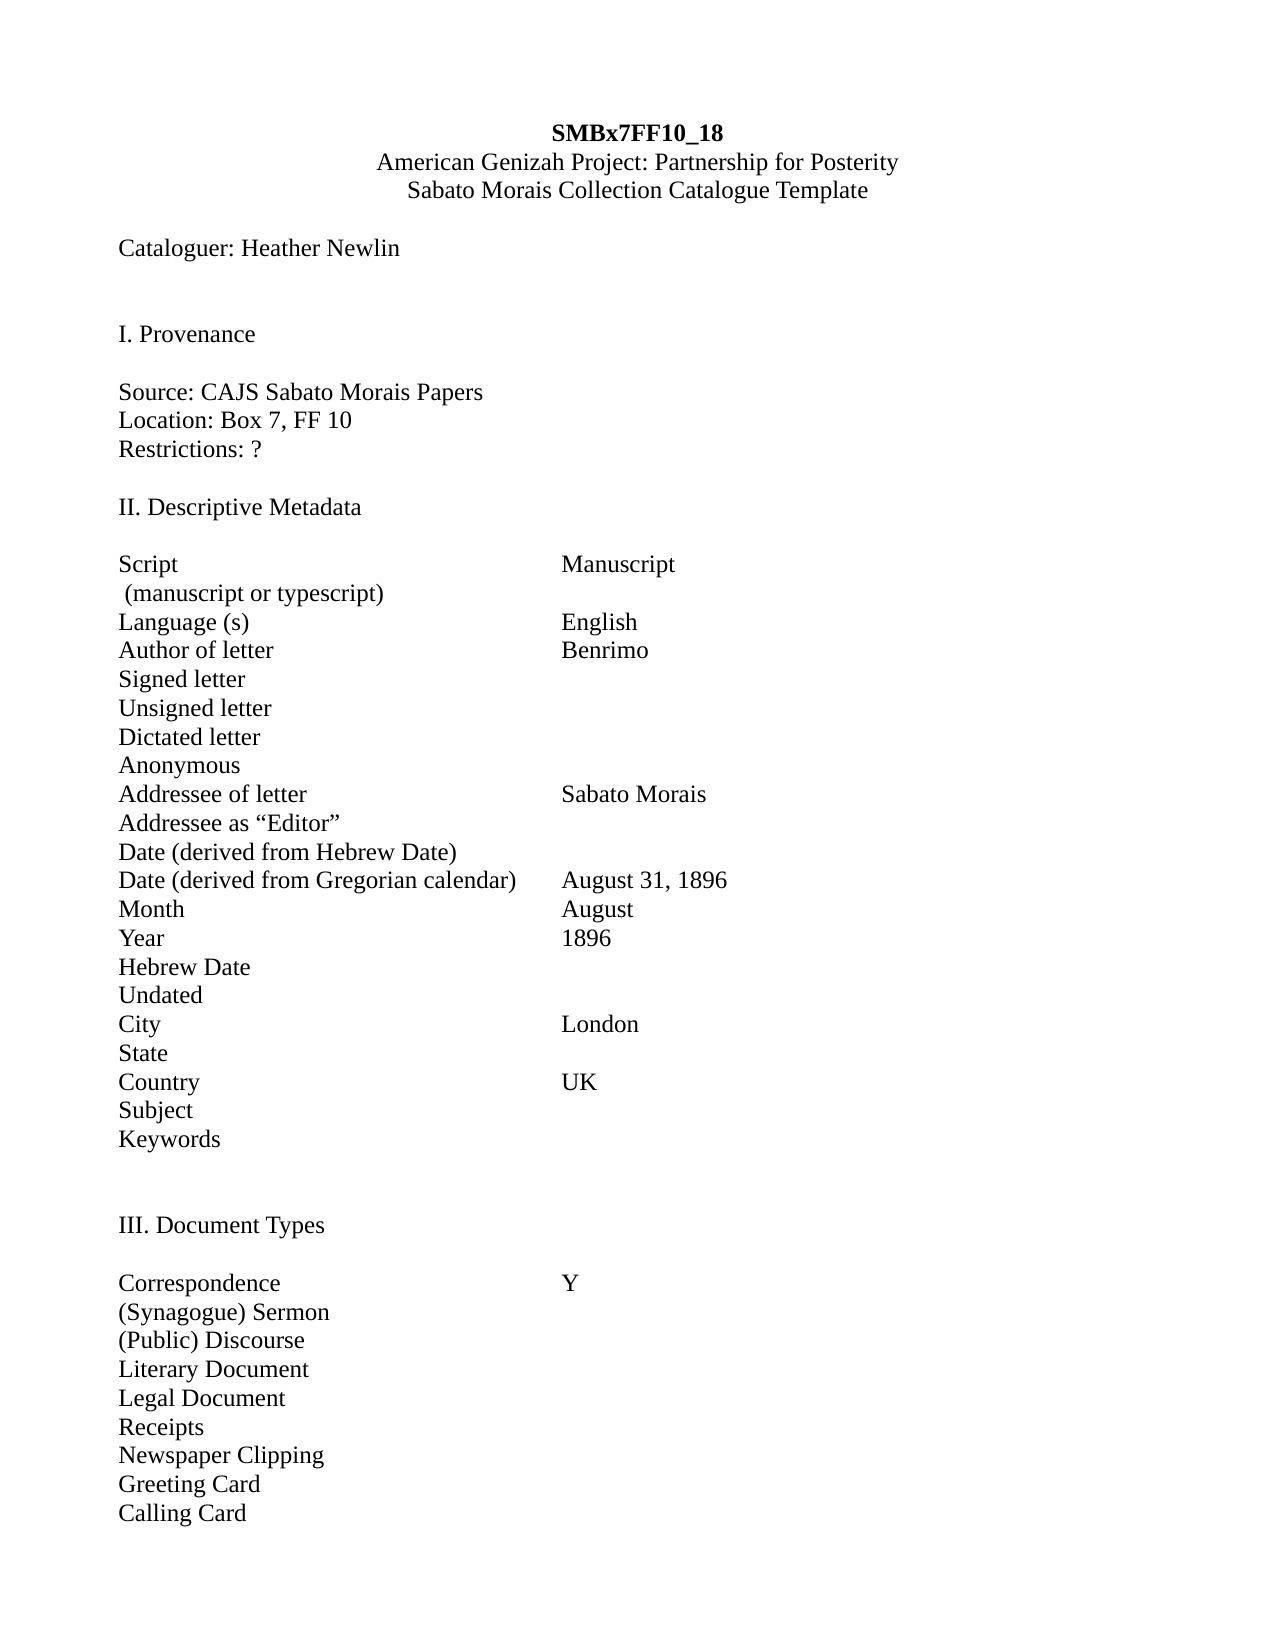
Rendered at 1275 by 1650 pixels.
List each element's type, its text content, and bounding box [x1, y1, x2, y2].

text I. Provenance [118, 319, 1157, 348]
text Author of letter Benrimo [118, 636, 1157, 664]
text Calling Card [118, 1498, 1157, 1527]
text Source: CAJS Sabato Morais Papers [118, 377, 1157, 406]
text Undated [118, 981, 1157, 1009]
text Literary Document [118, 1354, 1157, 1383]
text III. Document Types [118, 1211, 1157, 1239]
text Dictated letter [118, 722, 1157, 751]
text Sabato Morais Collection Catalogue Template [118, 176, 1157, 204]
text Location: Box 7, FF 10 [118, 406, 1157, 434]
text Date (derived from Gregorian calendar) August 31, 1896 [118, 866, 1157, 894]
text City London [118, 1009, 1157, 1038]
text Correspondence Y [118, 1268, 1157, 1297]
text Month August [118, 894, 1157, 923]
text Subject [118, 1096, 1157, 1124]
text Restrictions: ? [118, 434, 1157, 463]
text Year 1896 [118, 923, 1157, 952]
text SMBx7FF10_18 [118, 118, 1157, 147]
text Signed letter [118, 664, 1157, 693]
text Script Manuscript [118, 549, 1157, 578]
text Date (derived from Hebrew Date) [118, 837, 1157, 866]
text Hebrew Date [118, 952, 1157, 981]
text (manuscript or typescript) [118, 578, 1157, 607]
text (Public) Discourse [118, 1326, 1157, 1354]
text II. Descriptive Metadata [118, 492, 1157, 521]
text Addressee of letter Sabato Morais [118, 779, 1157, 808]
text Country UK [118, 1067, 1157, 1096]
text Legal Document [118, 1383, 1157, 1412]
text Addressee as “Editor” [118, 808, 1157, 837]
text Greeting Card [118, 1469, 1157, 1498]
text Cataloguer: Heather Newlin [118, 233, 1157, 262]
text Language (s) English [118, 607, 1157, 636]
text (Synagogue) Sermon [118, 1297, 1157, 1326]
text Receipts [118, 1412, 1157, 1441]
text Unsigned letter [118, 693, 1157, 722]
text State [118, 1038, 1157, 1067]
text American Genizah Project: Partnership for Posterity [118, 147, 1157, 176]
text Newspaper Clipping [118, 1441, 1157, 1469]
text Anonymous [118, 751, 1157, 779]
text Keywords [118, 1124, 1157, 1153]
